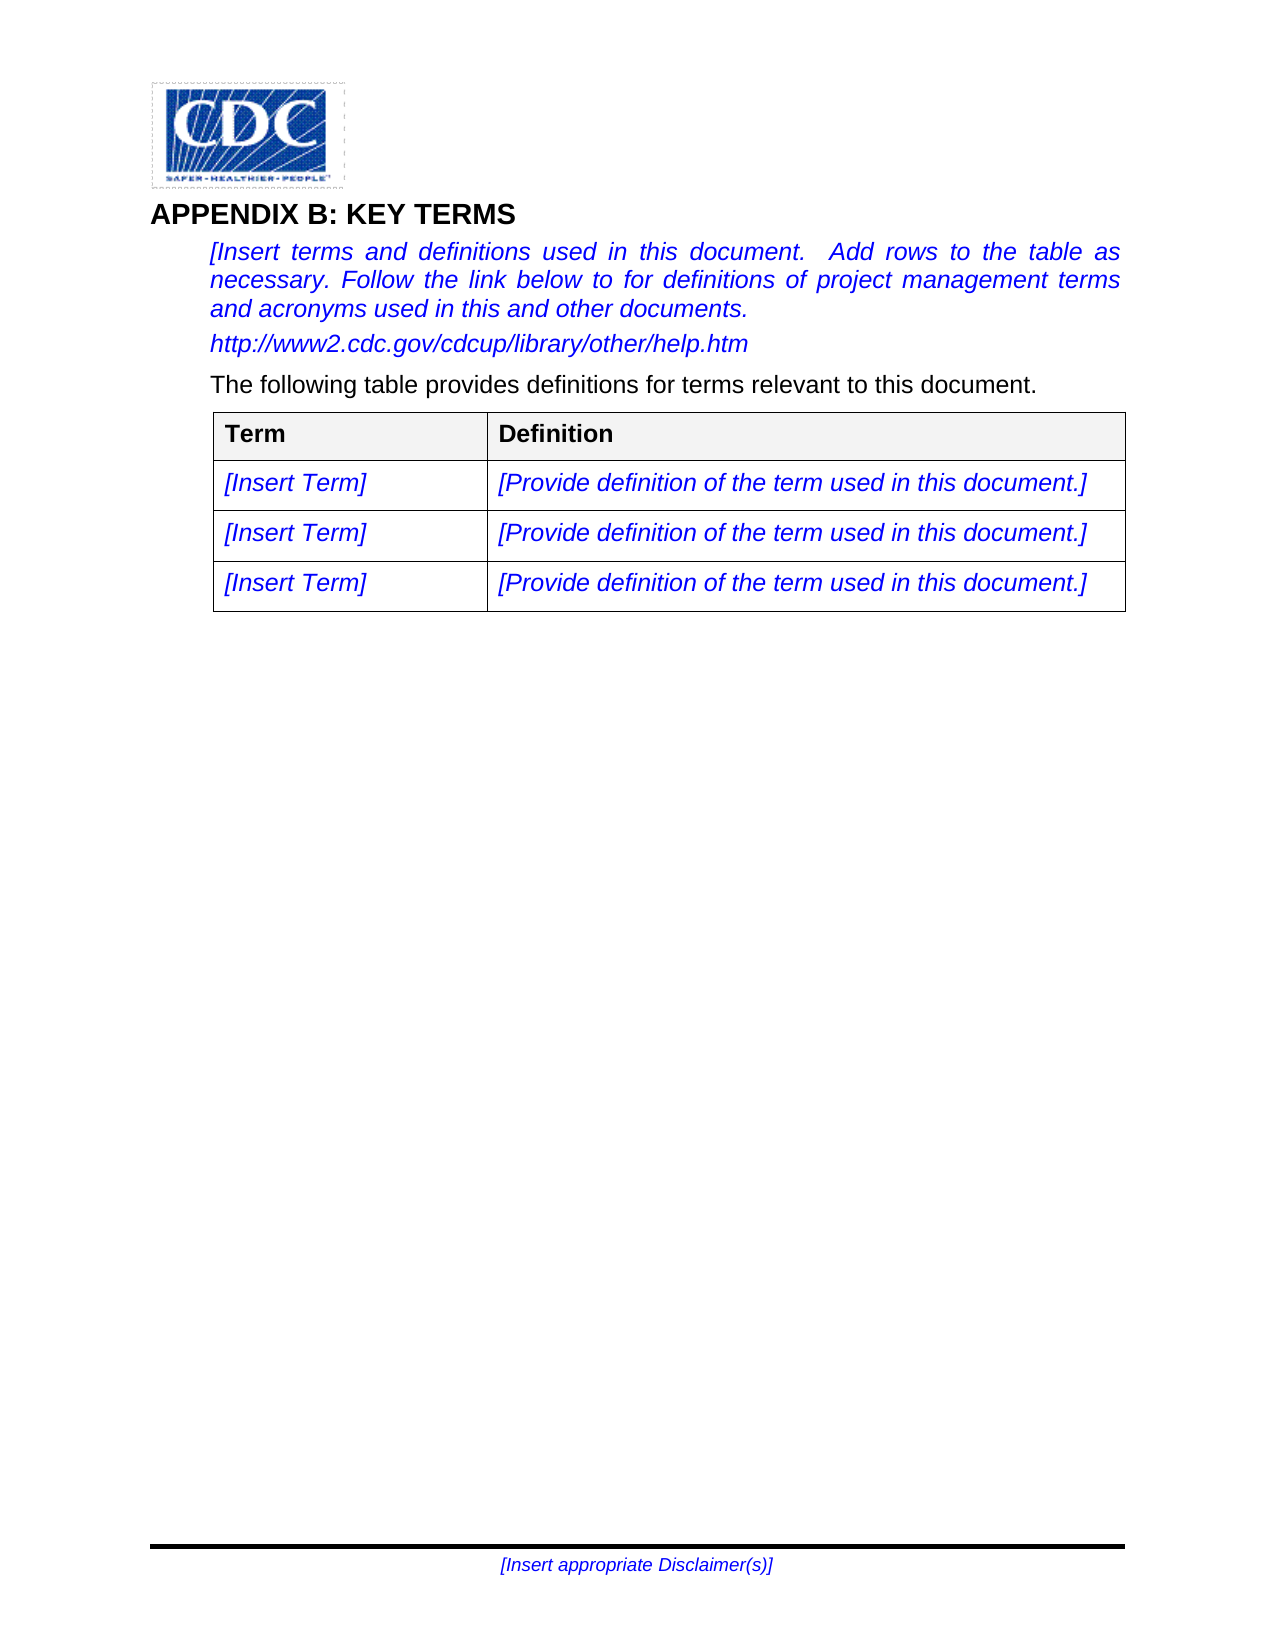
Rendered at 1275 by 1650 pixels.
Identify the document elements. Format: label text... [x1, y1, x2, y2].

table_cell [Insert Term] [214, 461, 487, 510]
table_cell [Provide definition of the term used in this document.] [488, 461, 1125, 510]
text The following table provides definitions for terms relevant to this document. [210, 370, 1125, 399]
table_cell [Insert Term] [214, 511, 487, 561]
picture [151, 82, 346, 189]
table_cell [Provide definition of the term used in this document.] [488, 562, 1125, 611]
text APPENDIX B: KEY TERMS [150, 197, 1125, 230]
table_cell [Insert Term] [214, 562, 487, 611]
text [Insert terms and definitions used in this document. Add rows to the table as necessary. Follow the link below to for definitions of project management terms and acronyms used in this and other documents. [210, 237, 1125, 323]
table_cell [Provide definition of the term used in this document.] [488, 511, 1125, 561]
table_header Definition [488, 413, 1125, 460]
table_header Term [214, 413, 487, 460]
text http://www2.cdc.gov/cdcup/library/other/help.htm [210, 329, 1125, 358]
